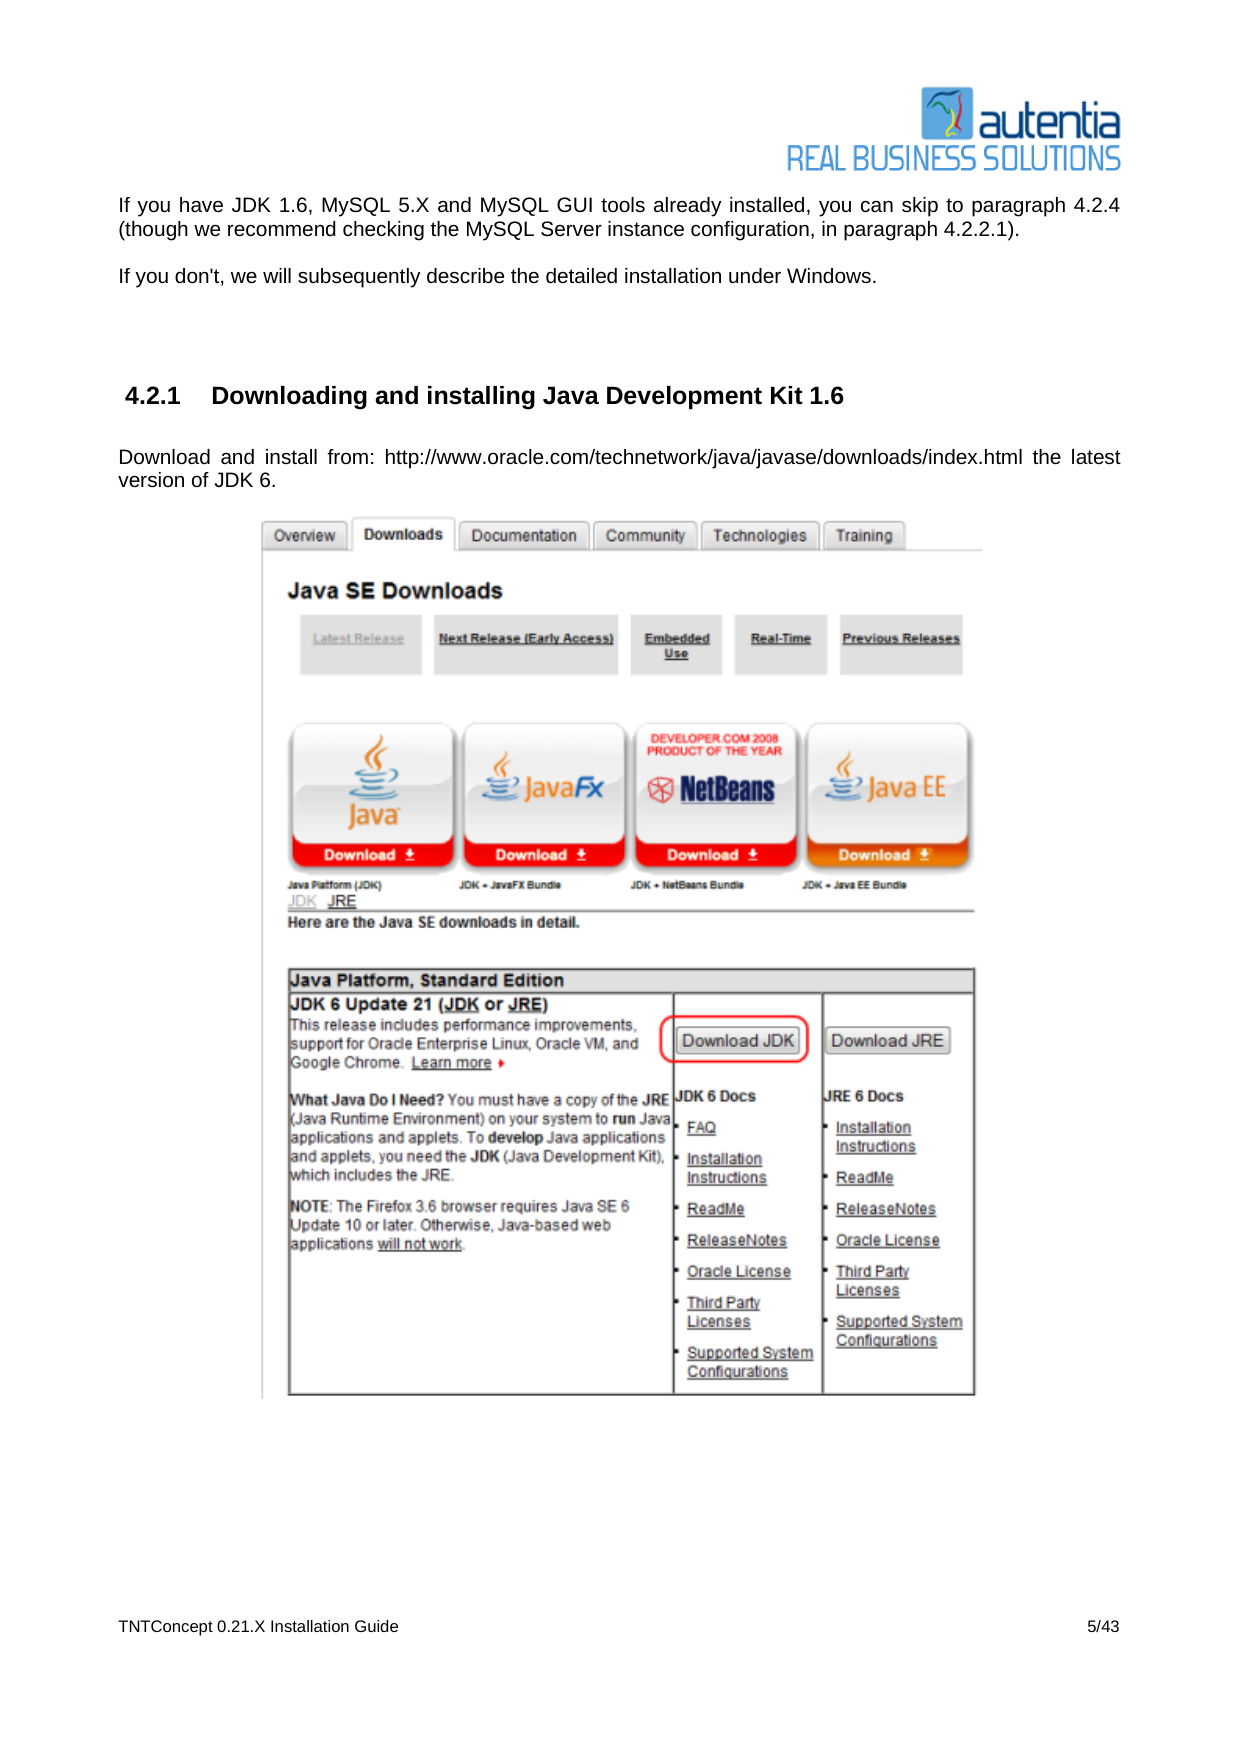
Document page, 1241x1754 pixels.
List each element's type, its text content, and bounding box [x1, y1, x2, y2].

text Download and install from: http://www.oracle.com/technetwork/java/javase/downloads/index.html the latest version of JDK 6. [118, 445, 1122, 492]
text If you don't, we will subsequently describe the detailed installation under Windows. [118, 264, 1122, 287]
subtitle Downloading and installing Java Development Kit 1.6 [118, 382, 1122, 410]
picture [257, 515, 983, 1399]
picture [782, 85, 1123, 178]
text If you have JDK 1.6, MySQL 5.X and MySQL GUI tools already installed, you can skip to paragraph 4.2.4 (though we recommend checking the MySQL Server instance configuration, in paragraph 4.2.2.1). [118, 194, 1122, 241]
